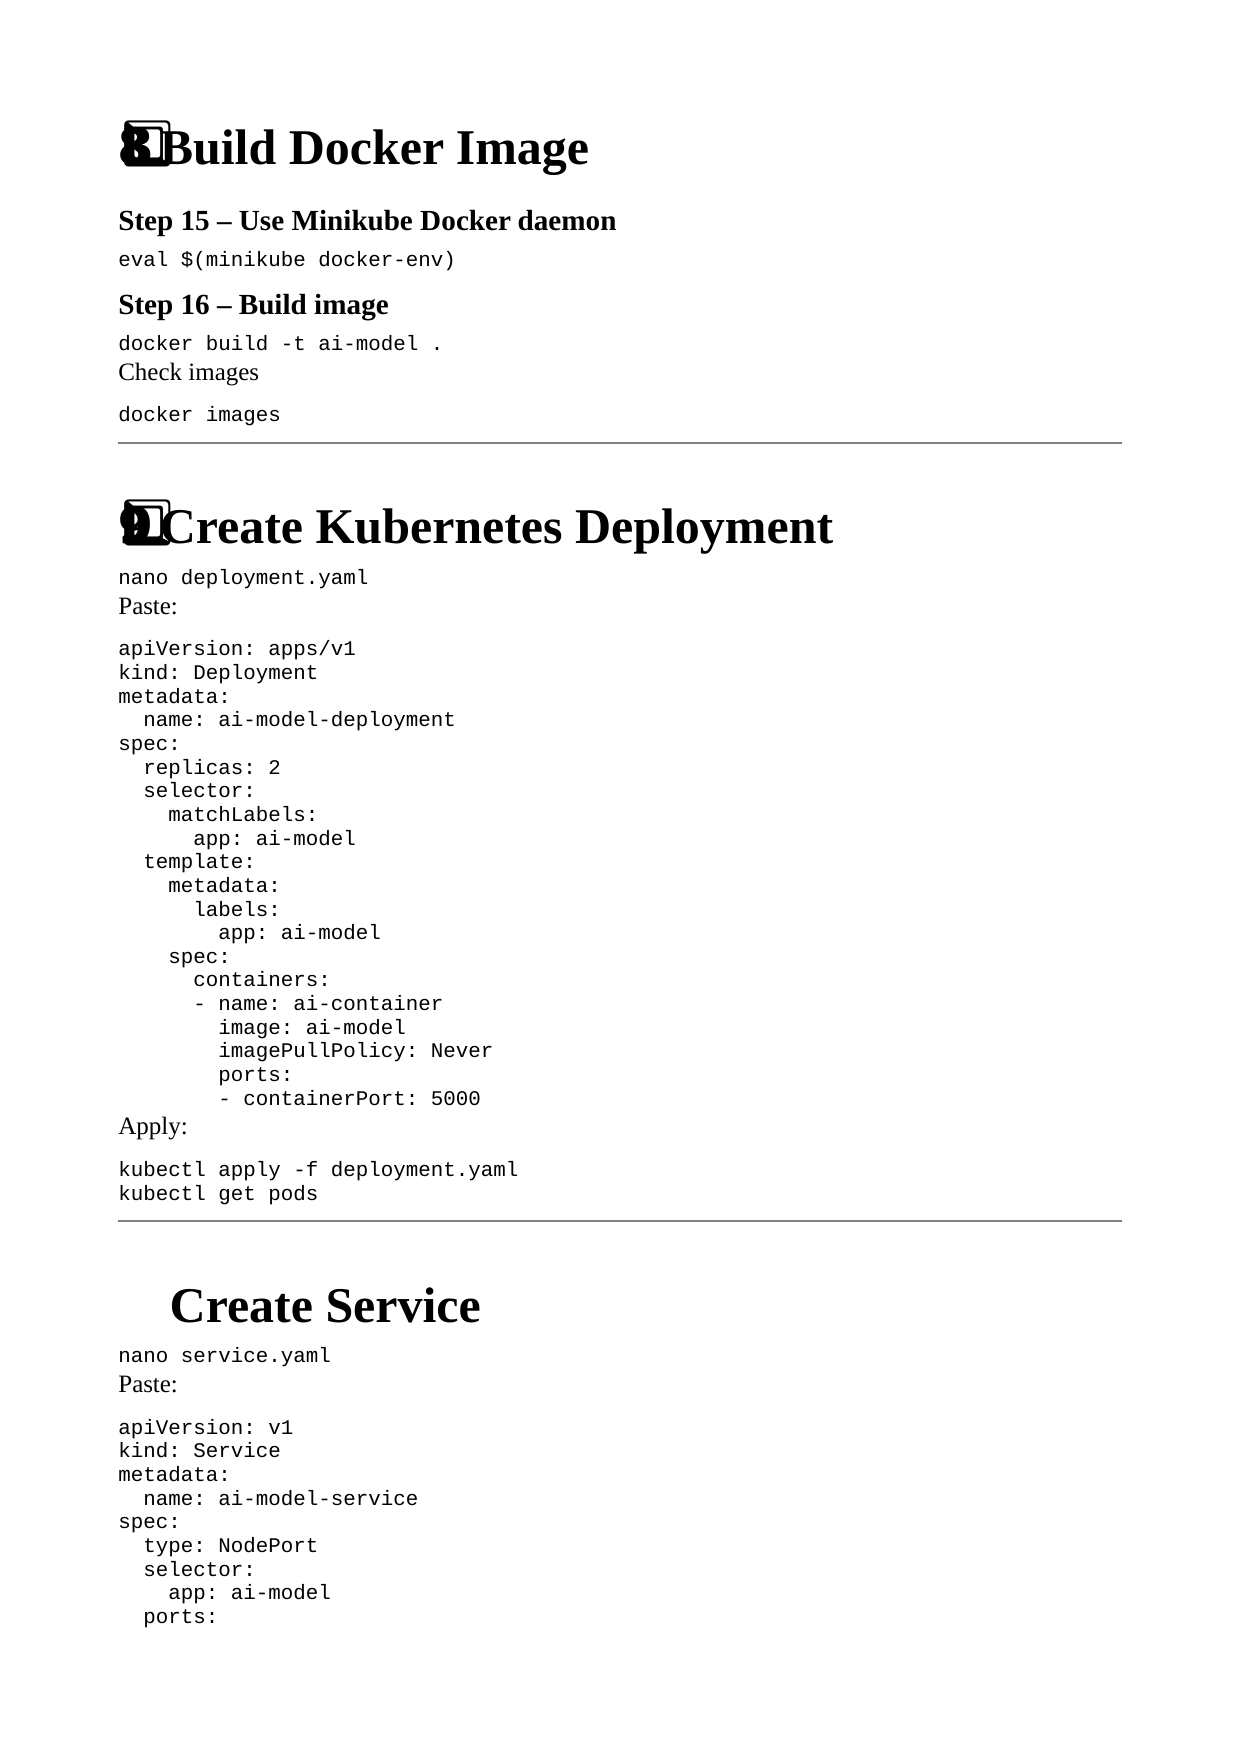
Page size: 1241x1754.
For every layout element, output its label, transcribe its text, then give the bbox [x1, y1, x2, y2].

text labels: [118, 898, 1122, 922]
text ports: [118, 1064, 1122, 1088]
subtitle 9️⃣ Create Kubernetes Deployment [118, 497, 1122, 555]
text kubectl apply -f deployment.yaml [118, 1159, 1122, 1183]
text - containerPort: 5000 [118, 1088, 1122, 1111]
text name: ai-model-service [118, 1488, 1122, 1511]
text imagePullPolicy: Never [118, 1040, 1122, 1064]
text image: ai-model [118, 1017, 1122, 1040]
text metadata: [118, 686, 1122, 709]
subtitle Step 16 – Build image [118, 287, 1122, 321]
text nano service.yaml [118, 1346, 1122, 1369]
text docker build -t ai-model . [118, 333, 1122, 357]
text ports: [118, 1606, 1122, 1629]
text app: ai-model [118, 1582, 1122, 1606]
text spec: [118, 1511, 1122, 1535]
text - name: ai-container [118, 993, 1122, 1017]
subtitle 🔟 Create Service [118, 1276, 1122, 1333]
text kind: Service [118, 1440, 1122, 1464]
text containers: [118, 969, 1122, 993]
text app: ai-model [118, 828, 1122, 851]
text nano deployment.yaml [118, 567, 1122, 591]
subtitle 8️⃣ Build Docker Image [118, 118, 1122, 176]
text kubectl get pods [118, 1183, 1122, 1206]
text Check images [118, 357, 1122, 385]
text docker images [118, 404, 1122, 428]
text eval $(minikube docker-env) [118, 249, 1122, 272]
text spec: [118, 946, 1122, 969]
text apiVersion: apps/v1 [118, 638, 1122, 662]
text app: ai-model [118, 922, 1122, 946]
text name: ai-model-deployment [118, 709, 1122, 733]
text template: [118, 851, 1122, 875]
text metadata: [118, 875, 1122, 898]
text metadata: [118, 1464, 1122, 1488]
text type: NodePort [118, 1535, 1122, 1559]
text apiVersion: v1 [118, 1417, 1122, 1440]
text kind: Deployment [118, 662, 1122, 686]
text matchLabels: [118, 804, 1122, 828]
subtitle Step 15 – Use Minikube Docker daemon [118, 203, 1122, 236]
text spec: [118, 733, 1122, 757]
text replicas: 2 [118, 757, 1122, 780]
text Apply: [118, 1111, 1122, 1140]
text Paste: [118, 1369, 1122, 1398]
text selector: [118, 1559, 1122, 1582]
text Paste: [118, 591, 1122, 619]
text selector: [118, 780, 1122, 804]
